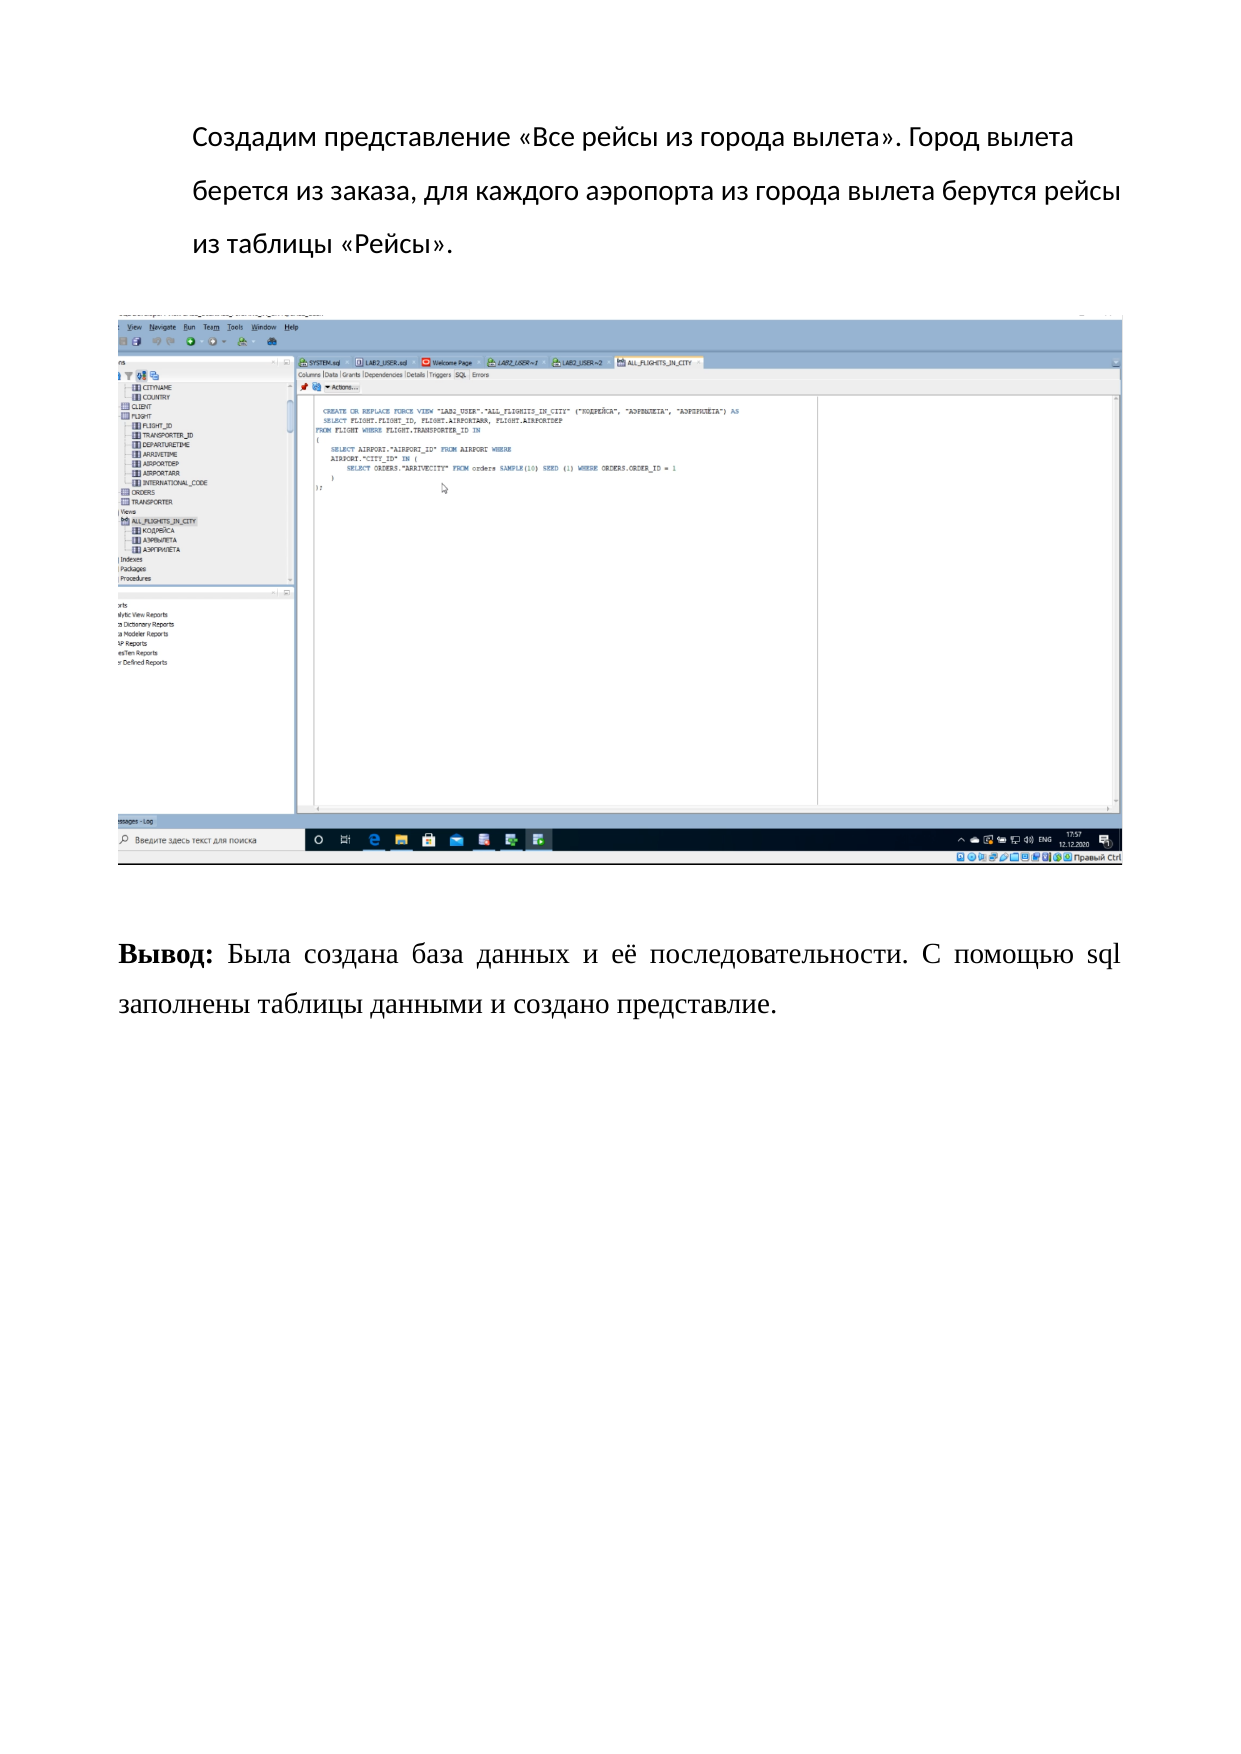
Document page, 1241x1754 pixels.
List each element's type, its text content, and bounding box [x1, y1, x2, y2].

text Вывод: Была создана база данных и её последовательности. С помощью sql заполнены таблицы данными и создано представлие. [118, 936, 1122, 1020]
list Создадим представление «Все рейсы из города вылета». Город вылета берется из заказа, для каждого аэропорта из города вылета берутся рейсы из таблицы «Рейсы». [192, 118, 1122, 261]
picture [118, 315, 1123, 865]
